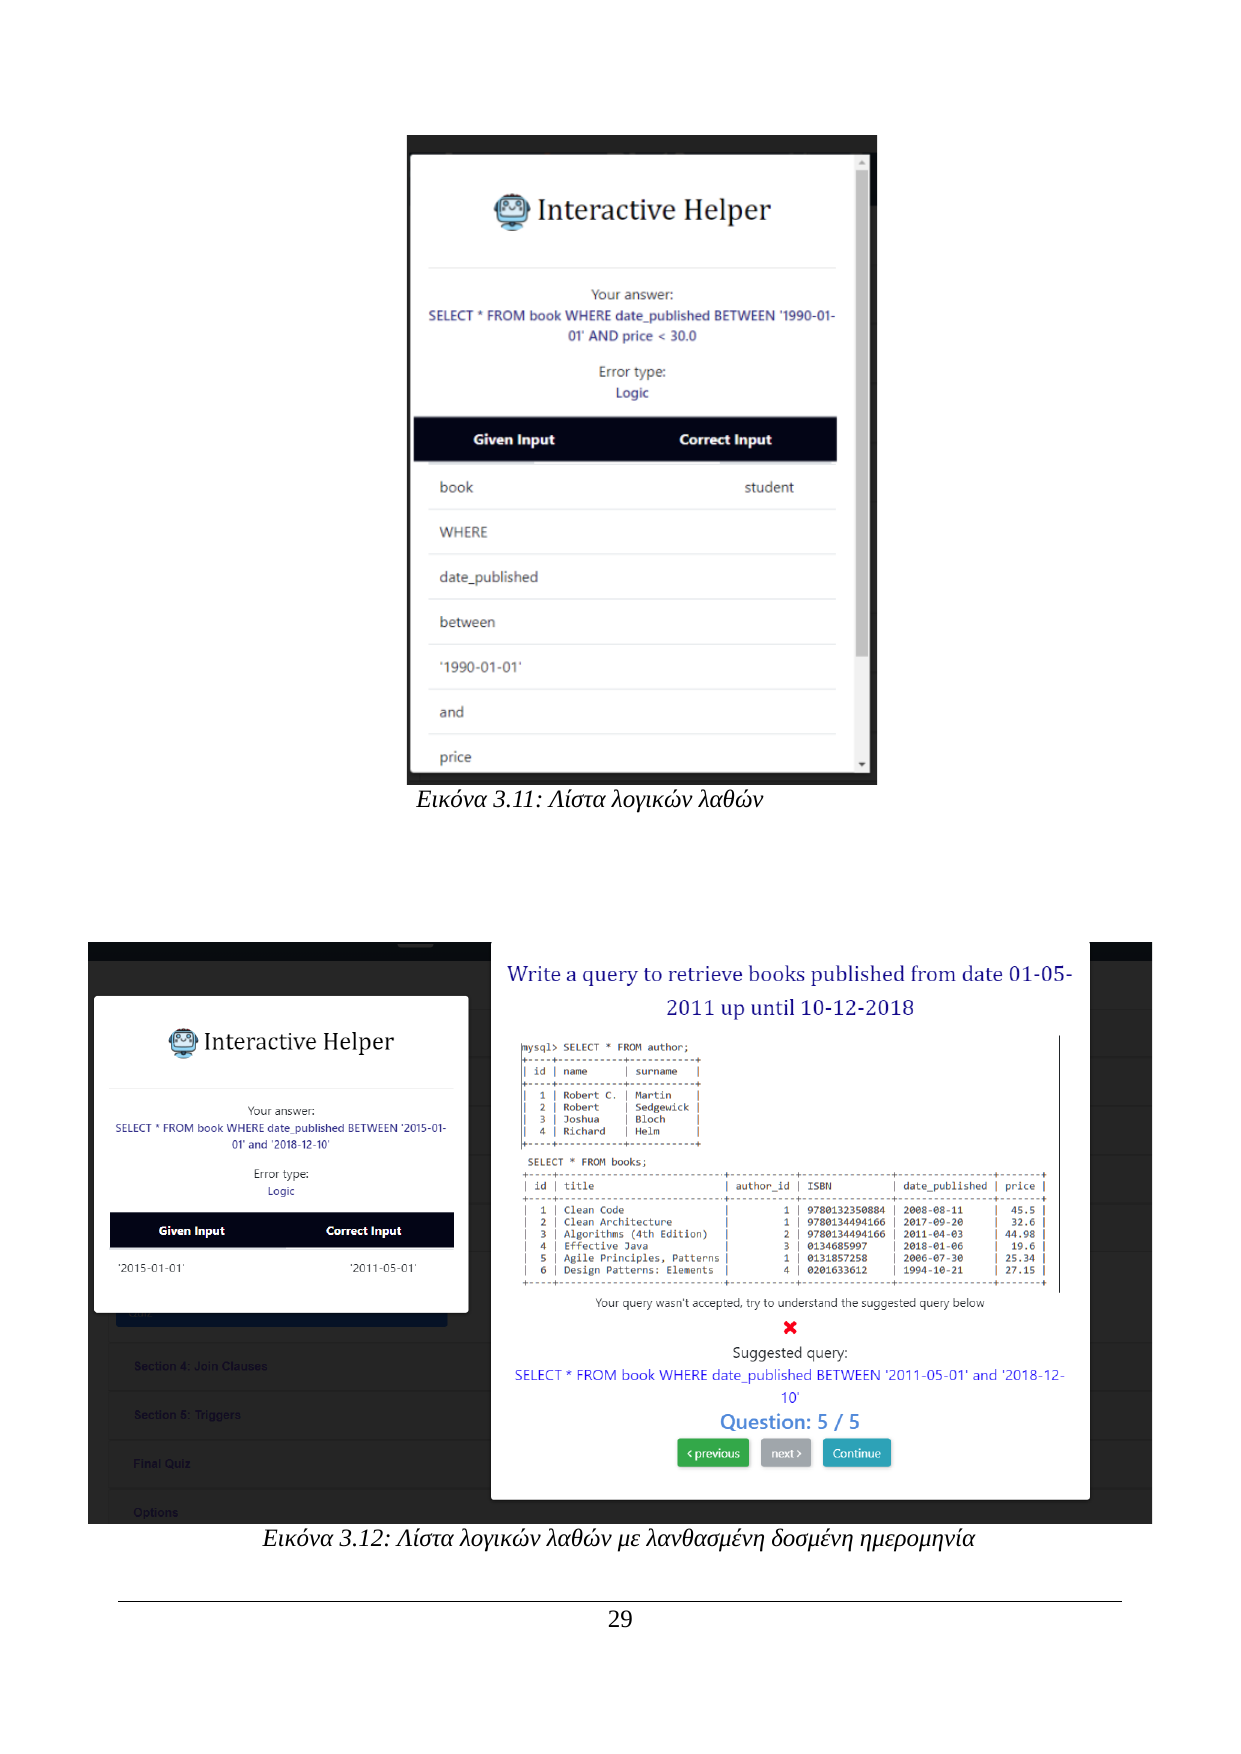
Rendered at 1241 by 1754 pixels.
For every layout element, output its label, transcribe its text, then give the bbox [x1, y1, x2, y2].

text Εικόνα 3.11: Λίστα λογικών λαθών [416, 785, 868, 813]
picture [88, 942, 1153, 1524]
picture [406, 135, 878, 785]
text Εικόνα 3.12: Λίστα λογικών λαθών με λανθασμένη δοσμένη ημερομηνία [118, 1524, 1122, 1552]
